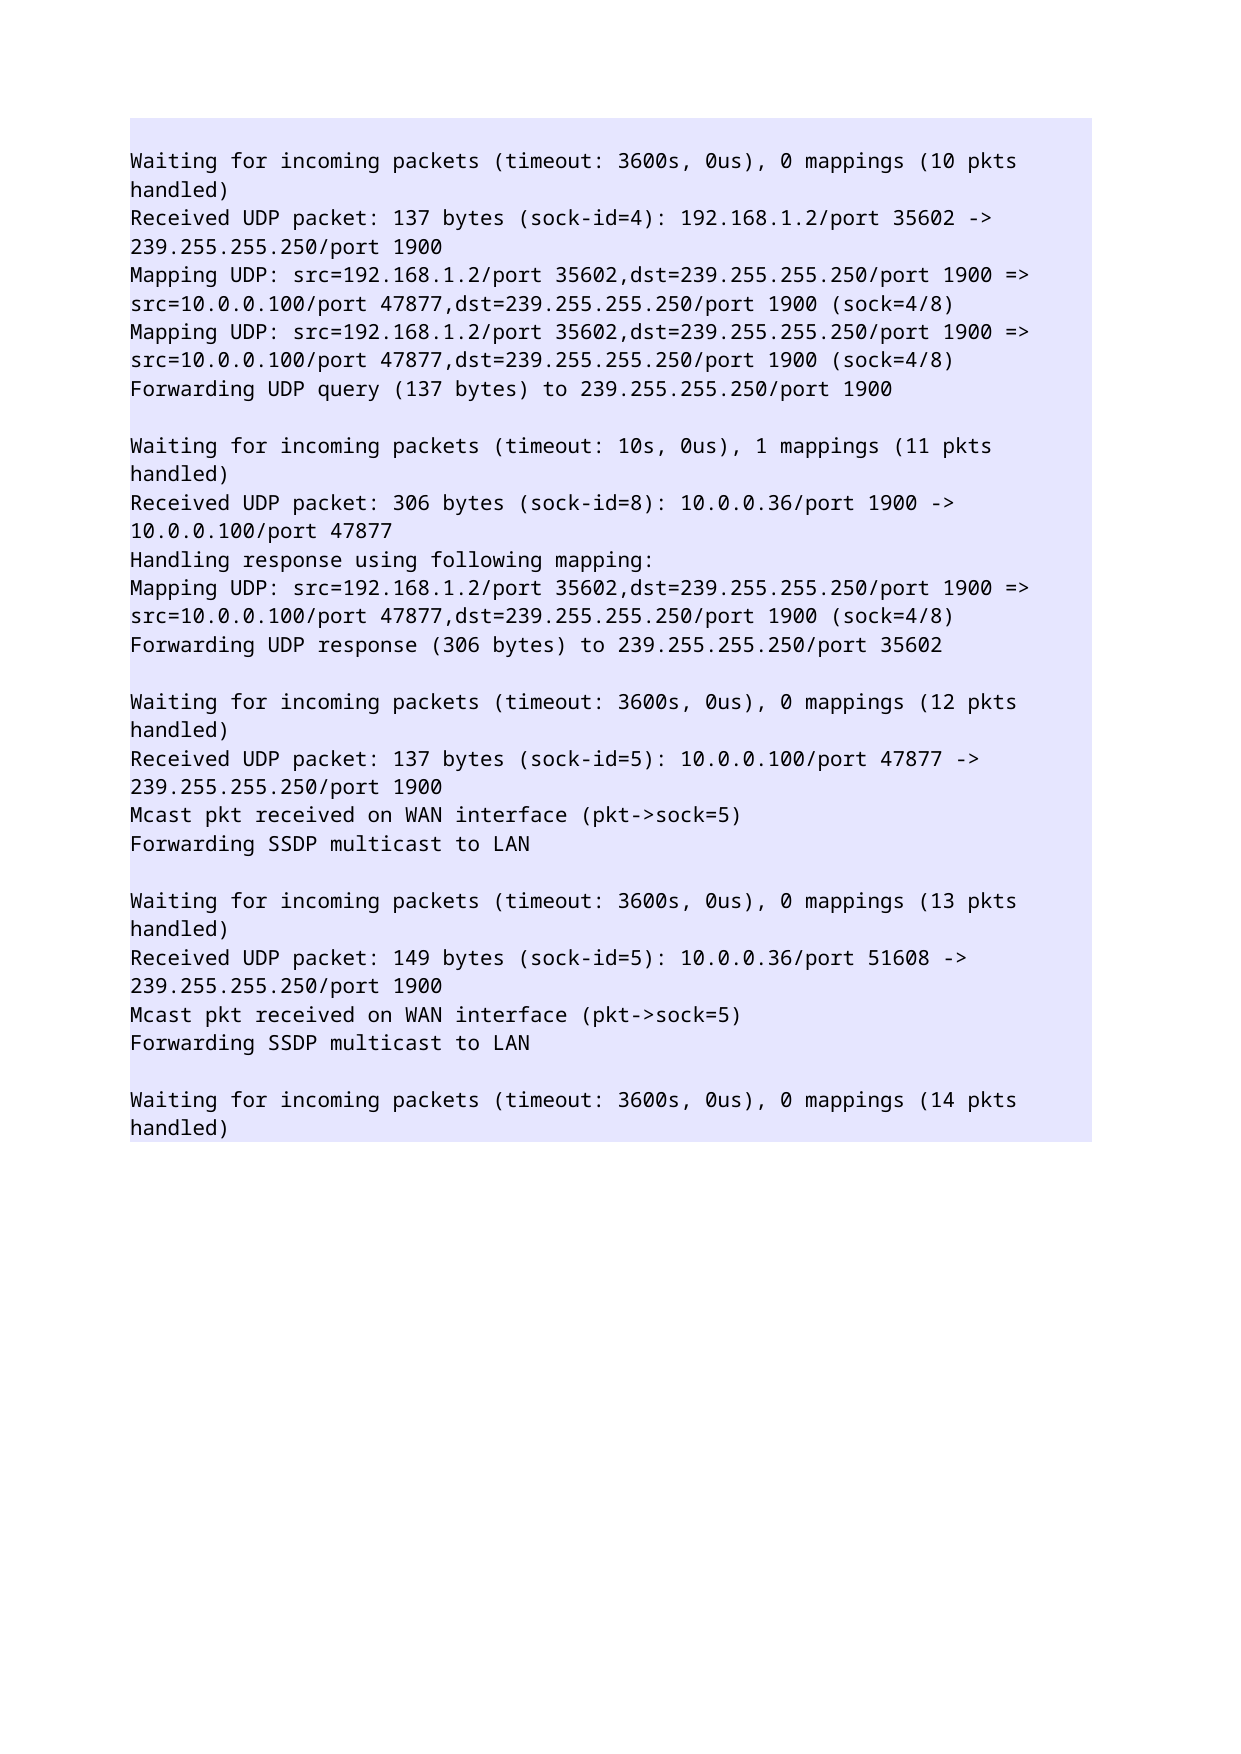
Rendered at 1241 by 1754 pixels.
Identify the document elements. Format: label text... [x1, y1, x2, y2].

text Mapping UDP: src=192.168.1.2/port 35602,dst=239.255.255.250/port 1900 => src=10.0.0.100/port 47877,dst=239.255.255.250/port 1900 (sock=4/8) [130, 573, 1092, 630]
text Mcast pkt received on WAN interface (pkt->sock=5) [130, 801, 1092, 829]
text Forwarding SSDP multicast to LAN [130, 1028, 1092, 1057]
text Mcast pkt received on WAN interface (pkt->sock=5) [130, 1000, 1092, 1028]
text Forwarding UDP query (137 bytes) to 239.255.255.250/port 1900 [130, 374, 1092, 402]
text Waiting for incoming packets (timeout: 3600s, 0us), 0 mappings (12 pkts handled) [130, 687, 1092, 744]
text Waiting for incoming packets (timeout: 10s, 0us), 1 mappings (11 pkts handled) [130, 431, 1092, 488]
text Forwarding UDP response (306 bytes) to 239.255.255.250/port 35602 [130, 630, 1092, 658]
text Waiting for incoming packets (timeout: 3600s, 0us), 0 mappings (10 pkts handled) [130, 147, 1092, 203]
text Received UDP packet: 149 bytes (sock-id=5): 10.0.0.36/port 51608 -> 239.255.255.250/port 1900 [130, 943, 1092, 1000]
text Mapping UDP: src=192.168.1.2/port 35602,dst=239.255.255.250/port 1900 => src=10.0.0.100/port 47877,dst=239.255.255.250/port 1900 (sock=4/8) [130, 317, 1092, 374]
text Received UDP packet: 137 bytes (sock-id=4): 192.168.1.2/port 35602 -> 239.255.255.250/port 1900 [130, 203, 1092, 260]
text Waiting for incoming packets (timeout: 3600s, 0us), 0 mappings (14 pkts handled) [130, 1085, 1092, 1142]
text Mapping UDP: src=192.168.1.2/port 35602,dst=239.255.255.250/port 1900 => src=10.0.0.100/port 47877,dst=239.255.255.250/port 1900 (sock=4/8) [130, 260, 1092, 317]
text Handling response using following mapping: [130, 545, 1092, 573]
text Waiting for incoming packets (timeout: 3600s, 0us), 0 mappings (13 pkts handled) [130, 886, 1092, 943]
text Received UDP packet: 306 bytes (sock-id=8): 10.0.0.36/port 1900 -> 10.0.0.100/port 47877 [130, 488, 1092, 545]
text Received UDP packet: 137 bytes (sock-id=5): 10.0.0.100/port 47877 -> 239.255.255.250/port 1900 [130, 744, 1092, 801]
text Forwarding SSDP multicast to LAN [130, 829, 1092, 857]
